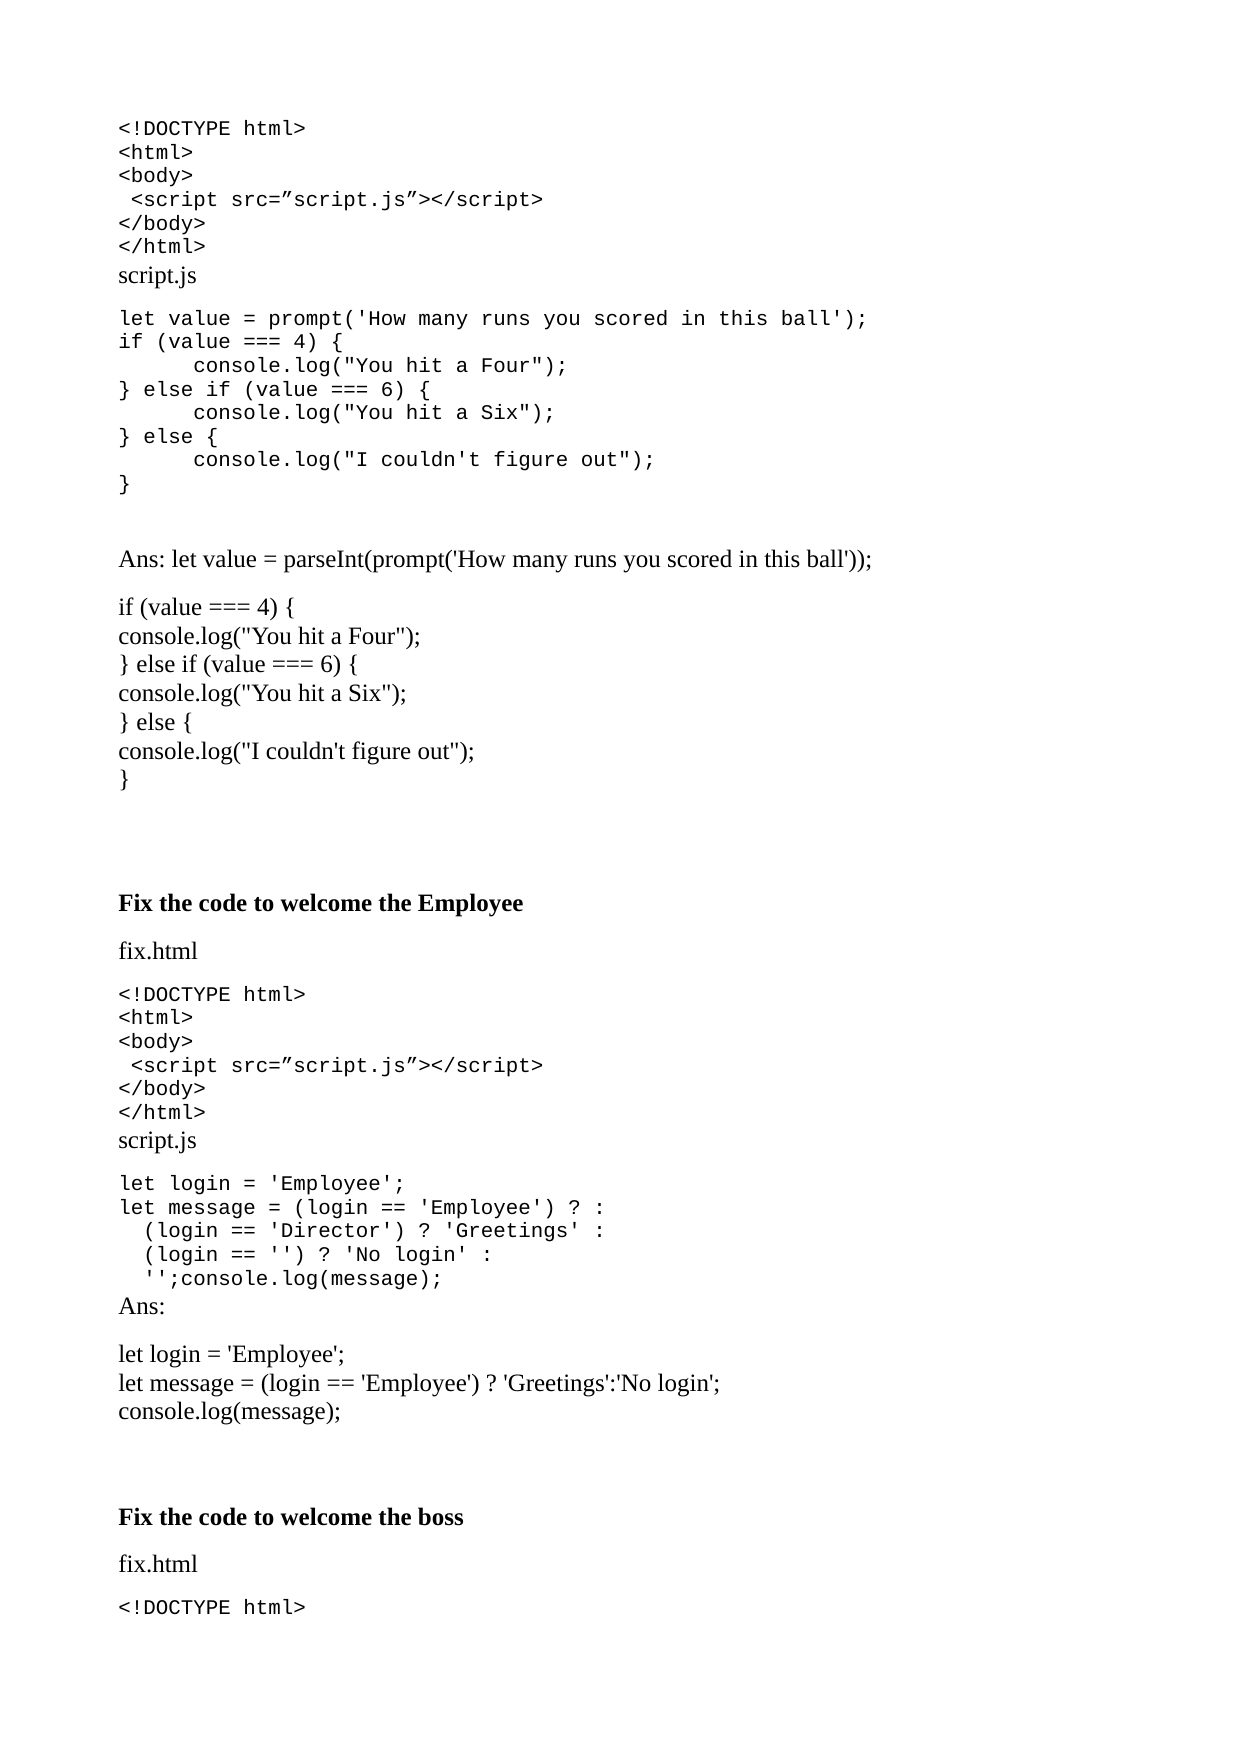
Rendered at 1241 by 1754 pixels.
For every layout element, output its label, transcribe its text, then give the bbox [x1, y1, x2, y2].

text console.log("You hit a Four"); [118, 355, 1122, 378]
text if (value === 4) { [118, 592, 1122, 621]
text <!DOCTYPE html> [118, 118, 1122, 142]
text </body> [118, 213, 1122, 236]
text Ans: [118, 1291, 1122, 1320]
text </html> [118, 236, 1122, 260]
text </html> [118, 1102, 1122, 1126]
text <script src=”script.js”></script> [118, 1054, 1122, 1078]
text console.log(message); [118, 1396, 1122, 1425]
text let message = (login == 'Employee') ? : [118, 1197, 1122, 1220]
text console.log("I couldn't figure out"); [118, 736, 1122, 764]
text console.log("You hit a Six"); [118, 402, 1122, 426]
text <script src=”script.js”></script> [118, 189, 1122, 213]
text '';console.log(message); [118, 1268, 1122, 1291]
text <!DOCTYPE html> [118, 984, 1122, 1007]
text console.log("You hit a Six"); [118, 678, 1122, 707]
text } [118, 764, 1122, 793]
text Fix the code to welcome the Employee [118, 888, 1122, 917]
text Ans: let value = parseInt(prompt('How many runs you scored in this ball')); [118, 544, 1122, 573]
text </body> [118, 1078, 1122, 1102]
text <html> [118, 1007, 1122, 1031]
text console.log("I couldn't figure out"); [118, 449, 1122, 473]
text } else if (value === 6) { [118, 649, 1122, 678]
text <body> [118, 165, 1122, 189]
text (login == 'Director') ? 'Greetings' : [118, 1220, 1122, 1244]
text <!DOCTYPE html> [118, 1597, 1122, 1620]
text fix.html [118, 936, 1122, 965]
text <body> [118, 1031, 1122, 1054]
text Fix the code to welcome the boss [118, 1502, 1122, 1530]
text let message = (login == 'Employee') ? 'Greetings':'No login'; [118, 1368, 1122, 1396]
text if (value === 4) { [118, 331, 1122, 355]
text (login == '') ? 'No login' : [118, 1244, 1122, 1268]
text } else { [118, 707, 1122, 736]
text let value = prompt('How many runs you scored in this ball'); [118, 308, 1122, 331]
text } else if (value === 6) { [118, 378, 1122, 402]
text let login = 'Employee'; [118, 1173, 1122, 1197]
text fix.html [118, 1549, 1122, 1578]
text let login = 'Employee'; [118, 1339, 1122, 1368]
text } [118, 473, 1122, 497]
text <html> [118, 142, 1122, 165]
text console.log("You hit a Four"); [118, 621, 1122, 649]
text script.js [118, 1126, 1122, 1154]
text script.js [118, 260, 1122, 289]
text } else { [118, 426, 1122, 449]
